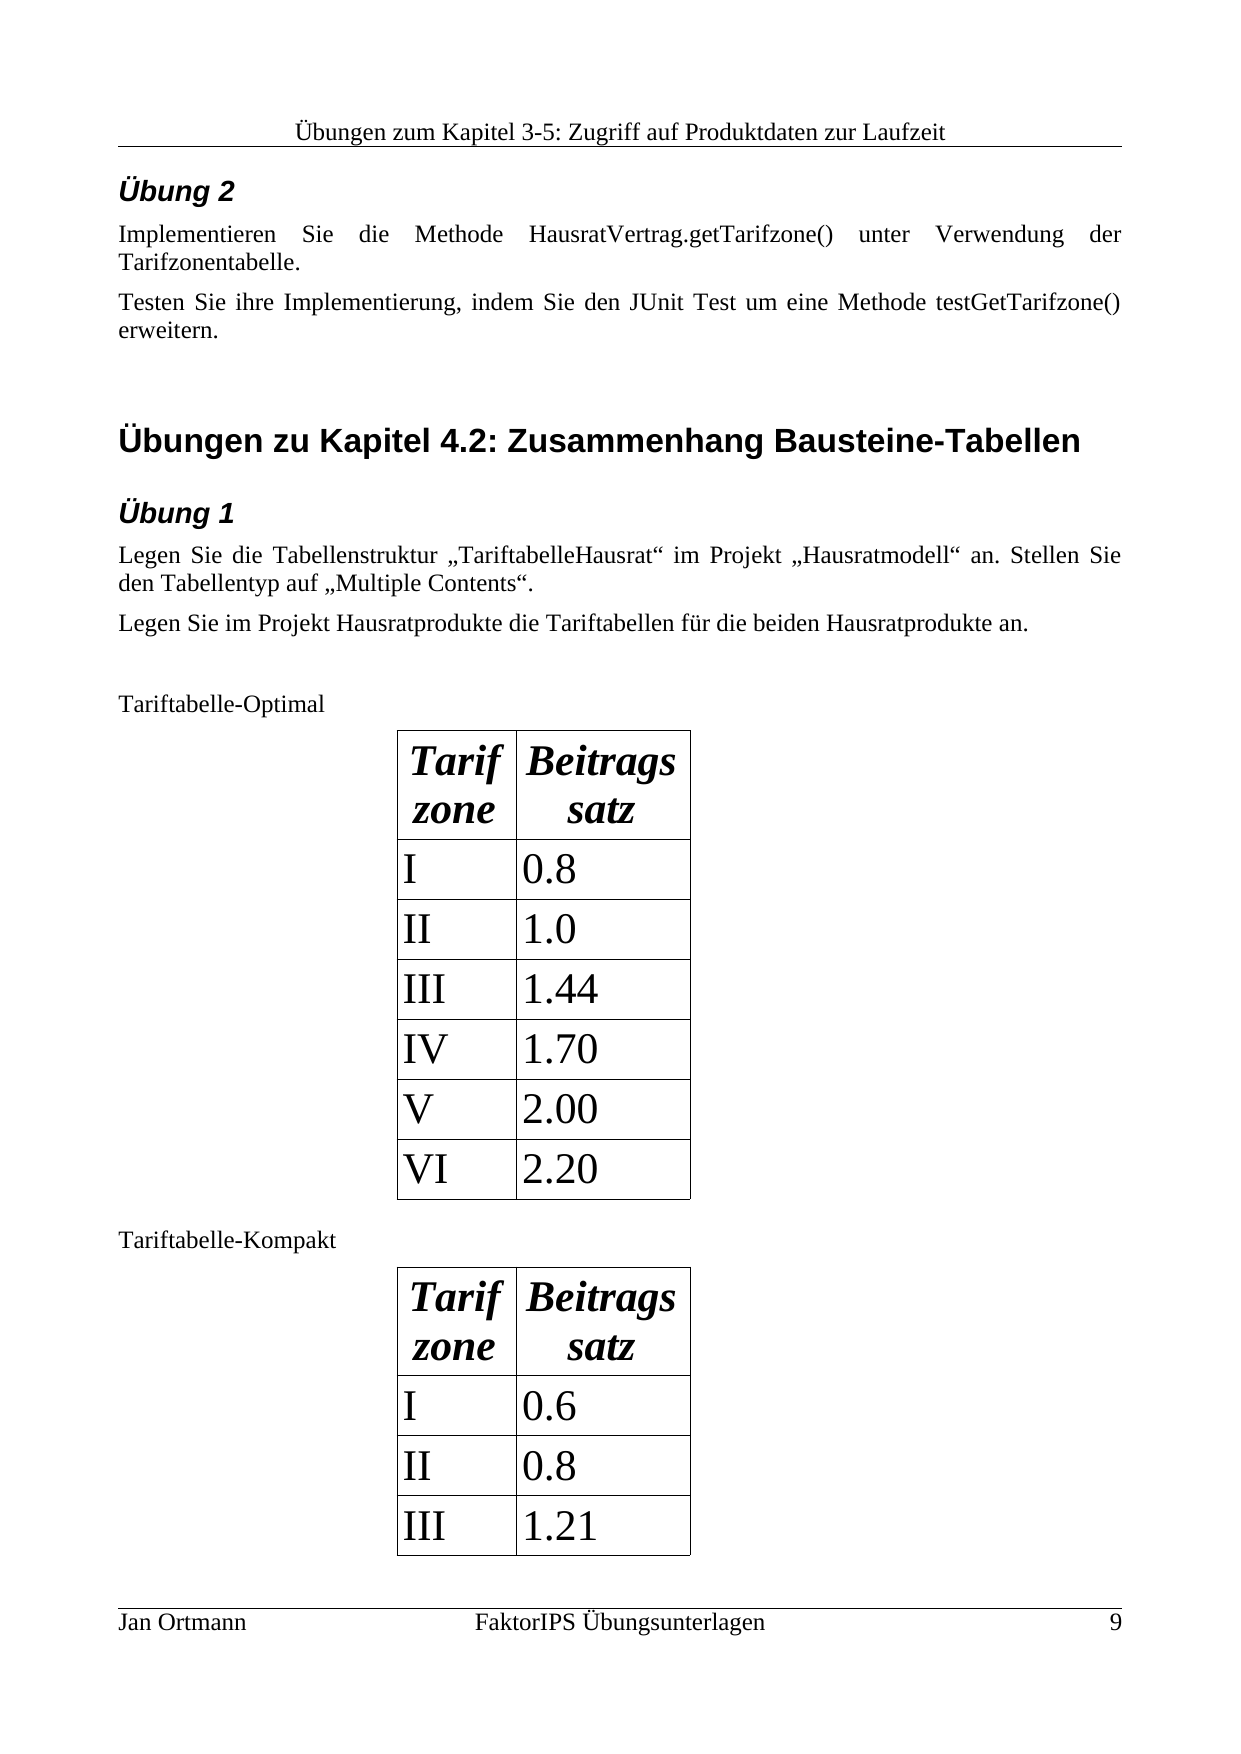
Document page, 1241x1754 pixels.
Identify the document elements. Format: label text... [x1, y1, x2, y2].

table_cell 1.70 [517, 1020, 690, 1079]
table_cell 1.21 [517, 1496, 690, 1555]
text Legen Sie die Tabellenstruktur „TariftabelleHausrat“ im Projekt „Hausratmodell“ an. Stellen Sie den Tabellentyp auf „Multiple Contents“. [118, 542, 1122, 597]
table_cell I [398, 840, 516, 899]
table_cell II [398, 900, 516, 959]
table_cell III [398, 1496, 516, 1555]
subtitle Übung 2 [118, 175, 1122, 208]
table_header Beitragssatz [517, 731, 690, 839]
table_cell V [398, 1080, 516, 1139]
table_header Beitragssatz [517, 1268, 690, 1375]
subtitle Übungen zu Kapitel 4.2: Zusammenhang Bausteine-Tabellen [118, 422, 1122, 459]
table_cell 2.00 [517, 1080, 690, 1139]
table_cell III [398, 960, 516, 1019]
table_cell 2.20 [517, 1140, 690, 1199]
text Tariftabelle-Kompakt [118, 1226, 1122, 1254]
table_cell 1.0 [517, 900, 690, 959]
table_cell IV [398, 1020, 516, 1079]
table_header Tarifzone [398, 731, 516, 839]
text Implementieren Sie die Methode HausratVertrag.getTarifzone() unter Verwendung der Tarifzonentabelle. [118, 221, 1122, 276]
text Testen Sie ihre Implementierung, indem Sie den JUnit Test um eine Methode testGetTarifzone() erweitern. [118, 288, 1122, 344]
table_cell II [398, 1436, 516, 1495]
table_header Tarifzone [398, 1268, 516, 1375]
table_cell 0.8 [517, 840, 690, 899]
subtitle Übung 1 [118, 497, 1122, 529]
text Legen Sie im Projekt Hausratprodukte die Tariftabellen für die beiden Hausratprodukte an. [118, 609, 1122, 637]
table_cell VI [398, 1140, 516, 1199]
table_cell 1.44 [517, 960, 690, 1019]
table_cell 0.6 [517, 1376, 690, 1435]
text Tariftabelle-Optimal [118, 690, 1122, 718]
table_cell 0.8 [517, 1436, 690, 1495]
table_cell I [398, 1376, 516, 1435]
